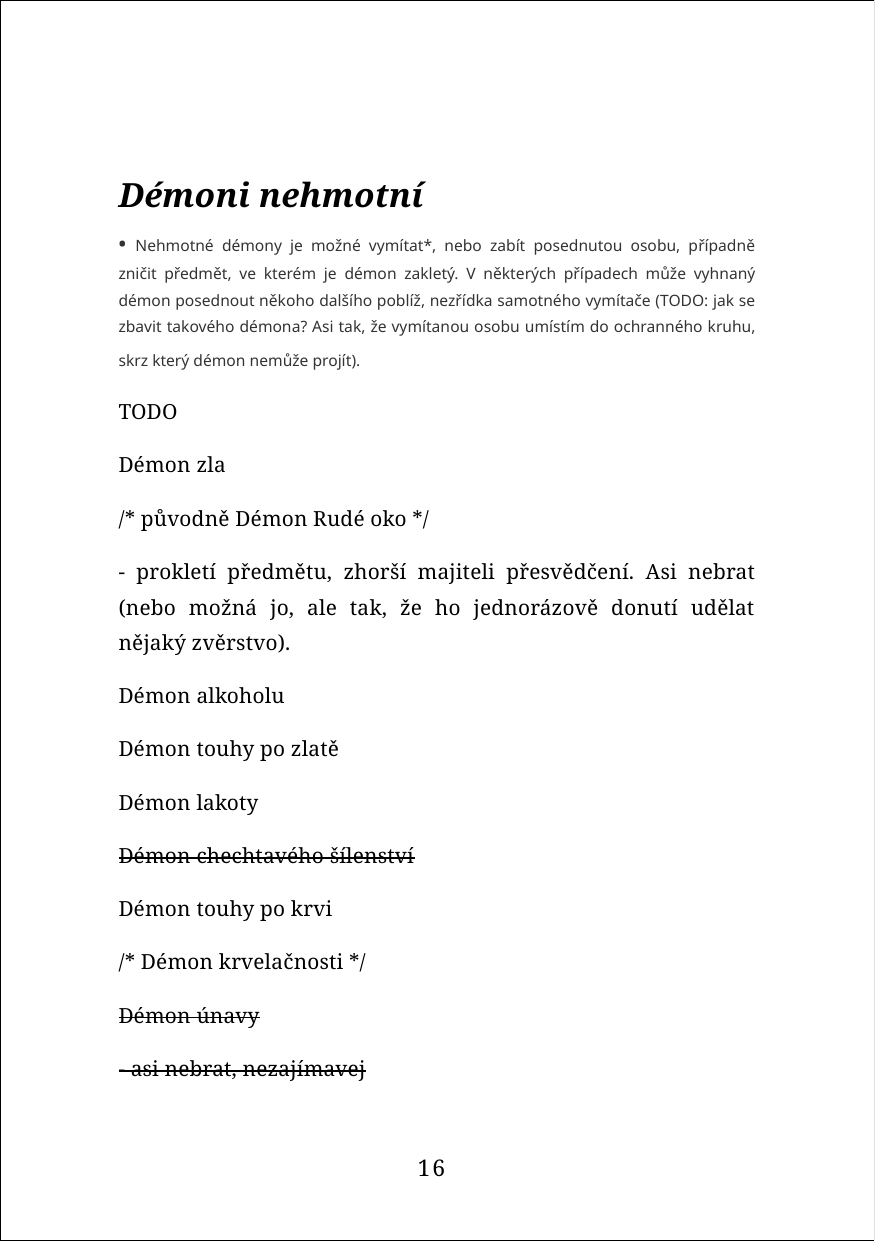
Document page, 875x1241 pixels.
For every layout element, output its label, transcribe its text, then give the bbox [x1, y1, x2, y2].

text Démon únavy [118, 1001, 756, 1029]
text TODO [118, 397, 756, 426]
text • Nehmotné démony je možné vymítat*, nebo zabít posednutou osobu, případně zničit předmět, ve kterém je démon zakletý. V některých případech může vyhnaný démon posednout někoho dalšího poblíž, nezřídka samotného vymítače (TODO: jak se zbavit takového démona? Asi tak, že vymítanou osobu umístím do ochranného kruhu, skrz který démon nemůže projít). [118, 229, 756, 373]
subtitle Démoni nehmotní [118, 172, 756, 217]
text /* původně Démon Rudé oko */ [118, 504, 756, 532]
text /* Démon krvelačnosti */ [118, 947, 756, 976]
text - prokletí předmětu, zhorší majiteli přesvědčení. Asi nebrat (nebo možná jo, ale tak, že ho jednorázově donutí udělat nějaký zvěrstvo). [118, 557, 756, 657]
text Démon touhy po krvi [118, 894, 756, 923]
text Démon lakoty [118, 788, 756, 816]
text Démon zla [118, 451, 756, 479]
text Démon touhy po zlatě [118, 734, 756, 763]
text - asi nebrat, nezajímavej [118, 1054, 756, 1082]
text Démon chechtavého šílenství [118, 841, 756, 869]
text Démon alkoholu [118, 681, 756, 710]
